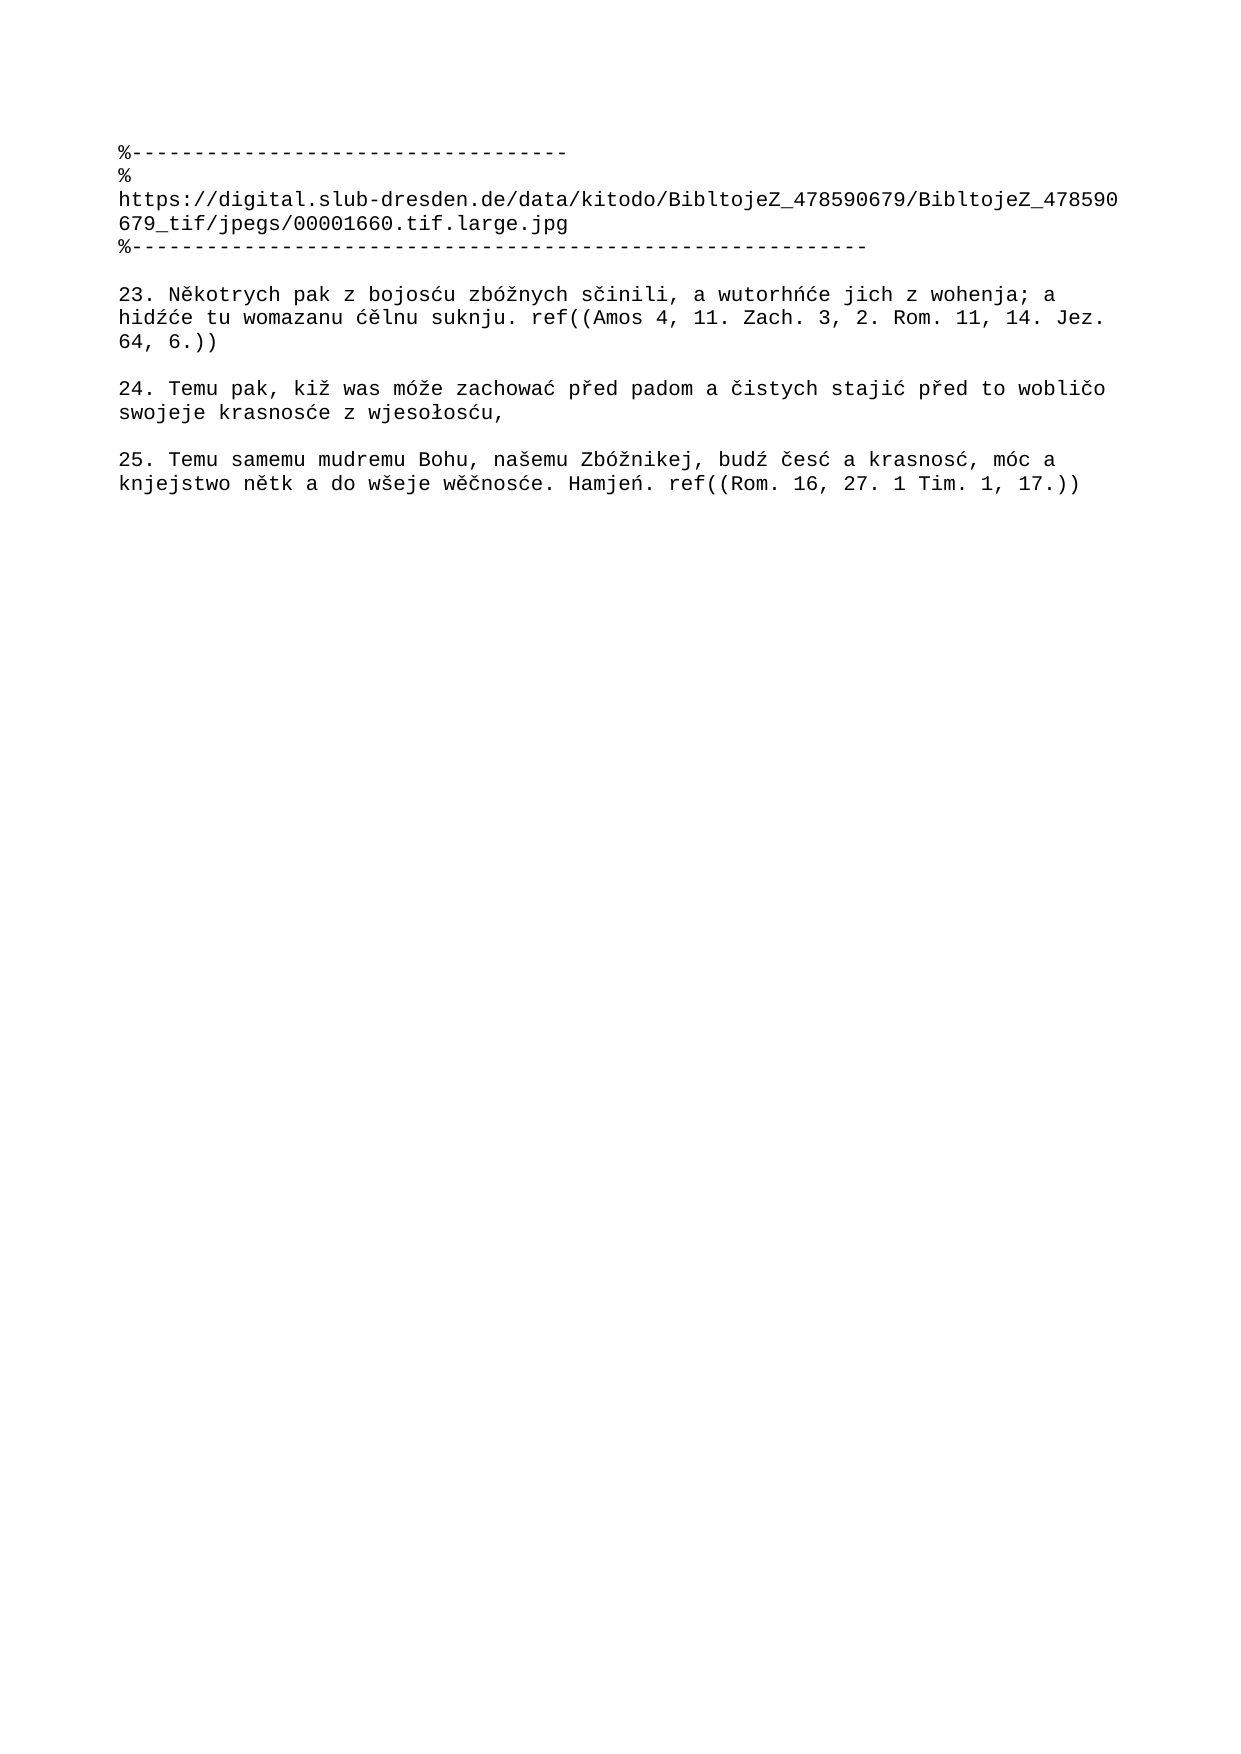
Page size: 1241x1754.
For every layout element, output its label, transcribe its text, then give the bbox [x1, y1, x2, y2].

text %----------------------------------- [118, 142, 1122, 165]
text 24. Temu pak, kiž was móže zachować před padom a čistych stajić před to wobličo swojeje krasnosće z wjesołosću, [118, 378, 1122, 426]
text % https://digital.slub-dresden.de/data/kitodo/BibltojeZ_478590679/BibltojeZ_478590679_tif/jpegs/00001660.tif.large.jpg [118, 165, 1122, 236]
text 25. Temu samemu mudremu Bohu, našemu Zbóžnikej, budź česć a krasnosć, móc a knjejstwo nětk a do wšeje wěčnosće. Hamjeń. ref((Rom. 16, 27. 1 Tim. 1, 17.)) [118, 449, 1122, 496]
text %----------------------------------------------------------- [118, 236, 1122, 260]
text 23. Někotrych pak z bojosću zbóžnych sčinili, a wutorhńće jich z wohenja; a hidźće tu womazanu ćělnu suknju. ref((Amos 4, 11. Zach. 3, 2. Rom. 11, 14. Jez. 64, 6.)) [118, 284, 1122, 354]
